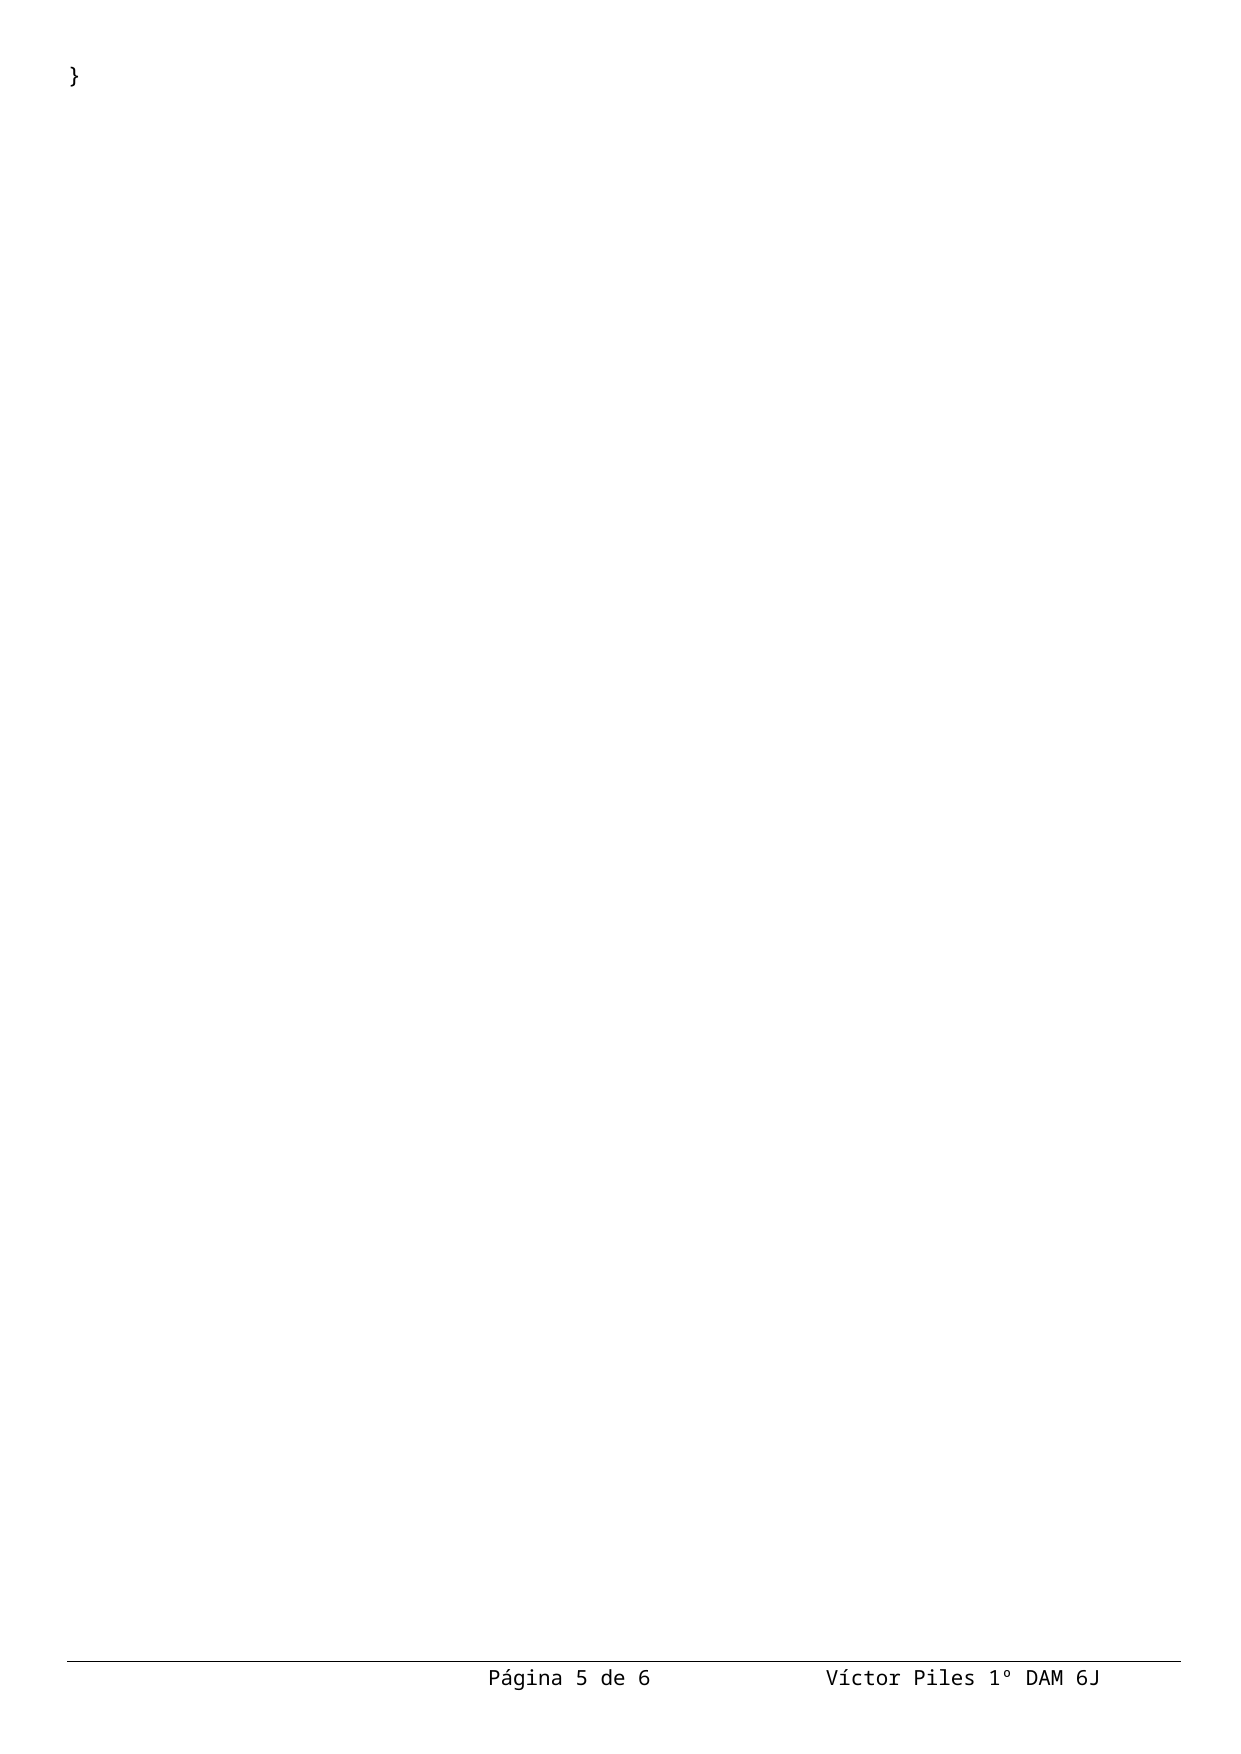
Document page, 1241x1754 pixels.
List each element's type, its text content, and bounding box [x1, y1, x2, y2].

text } [67, 59, 1181, 90]
